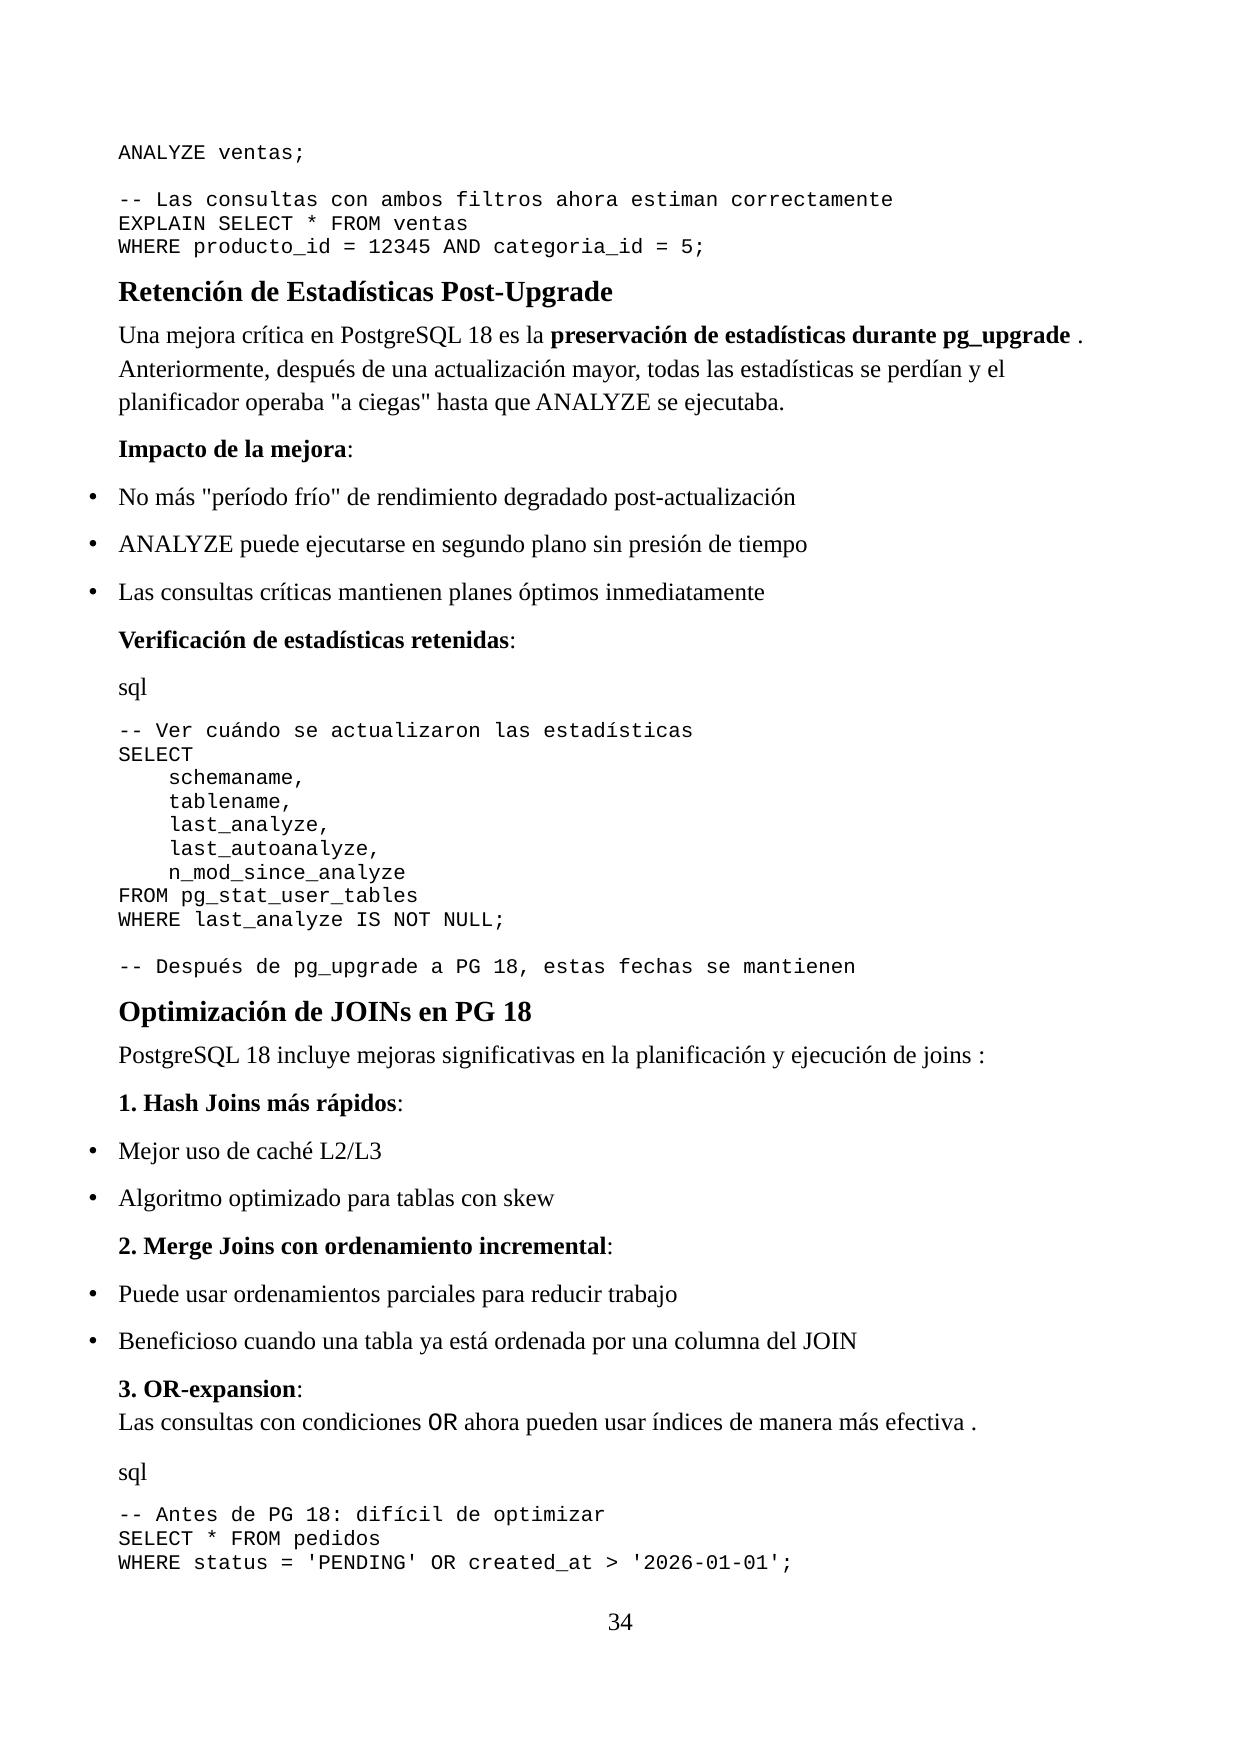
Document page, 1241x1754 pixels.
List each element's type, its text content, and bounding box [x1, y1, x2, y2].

text FROM pg_stat_user_tables [118, 885, 1122, 909]
text sql [118, 672, 1122, 701]
text Impacto de la mejora: [118, 434, 1122, 463]
text 2. Merge Joins con ordenamiento incremental: [118, 1231, 1122, 1260]
text -- Antes de PG 18: difícil de optimizar [118, 1504, 1122, 1528]
text sql [118, 1457, 1122, 1486]
list Puede usar ordenamientos parciales para reducir trabajo [118, 1279, 1122, 1307]
text 1. Hash Joins más rápidos: [118, 1088, 1122, 1117]
text EXPLAIN SELECT * FROM ventas [118, 213, 1122, 236]
list Mejor uso de caché L2/L3 [118, 1136, 1122, 1164]
list No más "período frío" de rendimiento degradado post-actualización [118, 482, 1122, 511]
text last_analyze, [118, 814, 1122, 838]
text -- Ver cuándo se actualizaron las estadísticas [118, 720, 1122, 743]
text Verificación de estadísticas retenidas: [118, 625, 1122, 653]
text SELECT [118, 743, 1122, 767]
list Algoritmo optimizado para tablas con skew [118, 1183, 1122, 1212]
text WHERE last_analyze IS NOT NULL; [118, 909, 1122, 933]
text tablename, [118, 791, 1122, 814]
text 3. OR-expansion: Las consultas con condiciones OR ahora pueden usar índices de manera más efectiva . [118, 1374, 1122, 1438]
list Las consultas críticas mantienen planes óptimos inmediatamente [118, 577, 1122, 606]
text ANALYZE ventas; [118, 142, 1122, 165]
text WHERE producto_id = 12345 AND categoria_id = 5; [118, 236, 1122, 260]
text Una mejora crítica en PostgreSQL 18 es la preservación de estadísticas durante pg_upgrade . Anteriormente, después de una actualización mayor, todas las estadísticas se perdían y el planificador operaba "a ciegas" hasta que ANALYZE se ejecutaba. [118, 321, 1122, 415]
text last_autoanalyze, [118, 838, 1122, 862]
text WHERE status = 'PENDING' OR created_at > '2026-01-01'; [118, 1552, 1122, 1575]
text schemaname, [118, 767, 1122, 791]
text PostgreSQL 18 incluye mejoras significativas en la planificación y ejecución de joins : [118, 1041, 1122, 1069]
text -- Después de pg_upgrade a PG 18, estas fechas se mantienen [118, 956, 1122, 980]
subtitle Retención de Estadísticas Post-Upgrade [118, 274, 1122, 308]
subtitle Optimización de JOINs en PG 18 [118, 994, 1122, 1028]
list ANALYZE puede ejecutarse en segundo plano sin presión de tiempo [118, 529, 1122, 558]
list Beneficioso cuando una tabla ya está ordenada por una columna del JOIN [118, 1326, 1122, 1355]
text SELECT * FROM pedidos [118, 1528, 1122, 1552]
text n_mod_since_analyze [118, 862, 1122, 885]
text -- Las consultas con ambos filtros ahora estiman correctamente [118, 189, 1122, 213]
